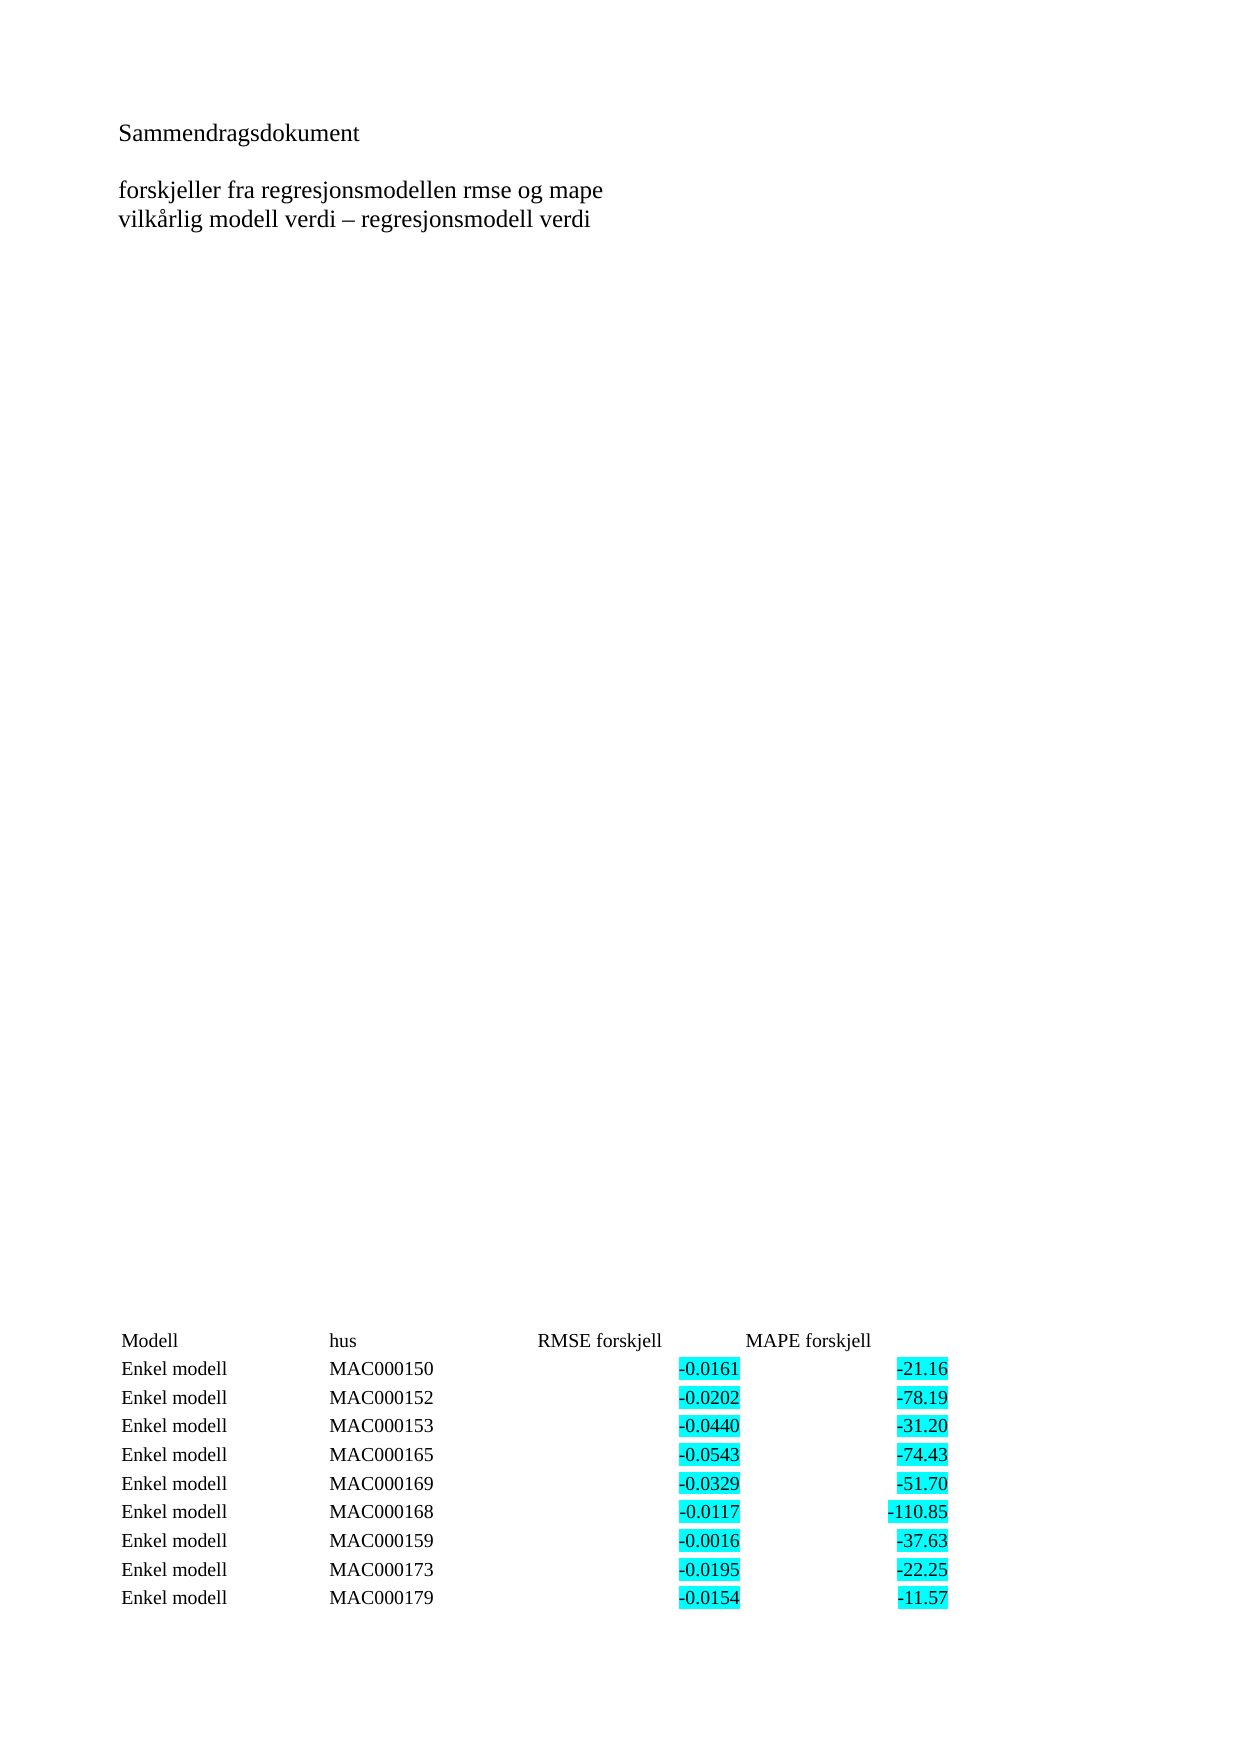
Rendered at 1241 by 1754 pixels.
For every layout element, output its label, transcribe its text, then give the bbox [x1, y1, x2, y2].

table_cell -0.0161 [534, 1354, 742, 1383]
text forskjeller fra regresjonsmodellen rmse og mape [118, 176, 1122, 204]
table_cell MAC000153 [326, 1412, 534, 1440]
table_cell -0.0329 [534, 1469, 742, 1497]
table_cell -11.57 [743, 1584, 951, 1612]
table_cell MAC000168 [326, 1498, 534, 1526]
table_cell -0.0440 [534, 1412, 742, 1440]
table_cell MAC000150 [326, 1354, 534, 1383]
table_cell Enkel modell [118, 1526, 326, 1555]
table_cell MAC000165 [326, 1440, 534, 1469]
table_header MAPE forskjell [743, 1326, 951, 1354]
table_cell MAC000179 [326, 1584, 534, 1612]
table_cell -0.0195 [534, 1555, 742, 1583]
table_cell -0.0117 [534, 1498, 742, 1526]
table_cell Enkel modell [118, 1469, 326, 1497]
table_cell MAC000173 [326, 1555, 534, 1583]
table_cell -21.16 [743, 1354, 951, 1383]
table_cell -0.0016 [534, 1526, 742, 1555]
table_cell MAC000152 [326, 1383, 534, 1412]
table_cell MAC000169 [326, 1469, 534, 1497]
table_cell Enkel modell [118, 1584, 326, 1612]
text vilkårlig modell verdi – regresjonsmodell verdi [118, 204, 1122, 233]
table_cell Enkel modell [118, 1412, 326, 1440]
table_cell -78.19 [743, 1383, 951, 1412]
table_cell -37.63 [743, 1526, 951, 1555]
table_header Modell [118, 1326, 326, 1354]
table_cell -0.0202 [534, 1383, 742, 1412]
table_cell Enkel modell [118, 1440, 326, 1469]
table_cell -74.43 [743, 1440, 951, 1469]
table_cell -22.25 [743, 1555, 951, 1583]
table_cell MAC000159 [326, 1526, 534, 1555]
table_cell Enkel modell [118, 1354, 326, 1383]
table_cell Enkel modell [118, 1383, 326, 1412]
table_cell -51.70 [743, 1469, 951, 1497]
table_cell -0.0154 [534, 1584, 742, 1612]
table_cell Enkel modell [118, 1498, 326, 1526]
table_cell -0.0543 [534, 1440, 742, 1469]
table_header hus [326, 1326, 534, 1354]
table_cell -110.85 [743, 1498, 951, 1526]
table_header RMSE forskjell [534, 1326, 742, 1354]
text Sammendragsdokument [118, 118, 1122, 147]
table_cell -31.20 [743, 1412, 951, 1440]
table_cell Enkel modell [118, 1555, 326, 1583]
